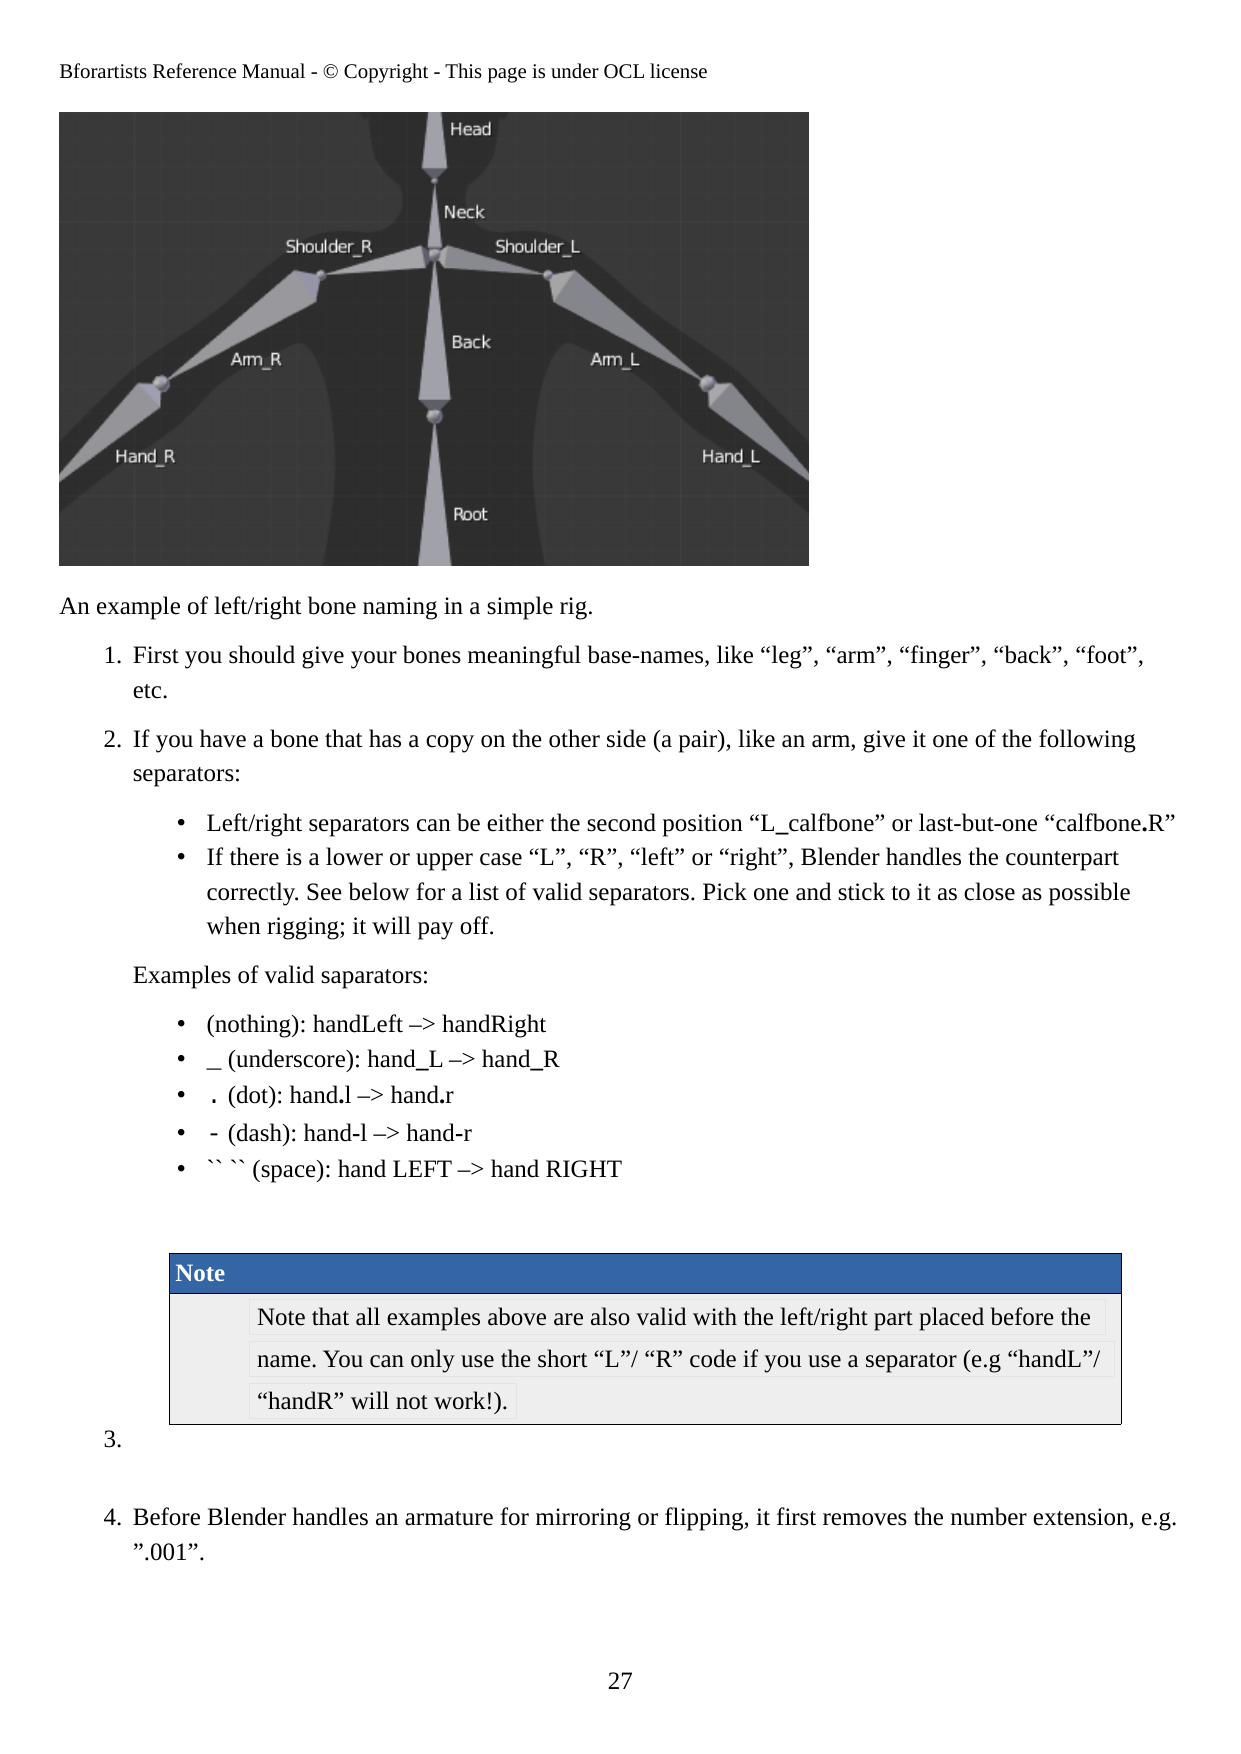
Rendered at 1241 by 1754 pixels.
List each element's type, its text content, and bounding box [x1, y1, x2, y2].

list (nothing): handLeft –> handRight [177, 1009, 1181, 1038]
list If you have a bone that has a copy on the other side (a pair), like an arm, give it one of the following separators: [103, 724, 1181, 787]
table_cell Note that all examples above are also valid with the left/right part placed before the name. You can only use the short “L”/ “R” code if you use a separator (e.g “handL”/ “handR” will not work!). [170, 1294, 1121, 1424]
picture [59, 112, 809, 566]
list Before Blender handles an armature for mirroring or flipping, it first removes the number extension, e.g. ”.001”. [103, 1502, 1181, 1565]
list Left/right separators can be either the second position “L_calfbone” or last-but-one “calfbone.R” [177, 808, 1181, 836]
list First you should give your bones meaningful base-names, like “leg”, “arm”, “finger”, “back”, “foot”, etc. [103, 641, 1181, 704]
list If there is a lower or upper case “L”, “R”, “left” or “right”, Blender handles the counterpart correctly. See below for a list of valid separators. Pick one and stick to it as close as possible when rigging; it will pay off. [177, 842, 1181, 940]
list . (dot): hand.l –> hand.r [177, 1081, 1181, 1111]
list Examples of valid saparators: [103, 960, 1181, 989]
list - (dash): hand-l –> hand-r [177, 1118, 1181, 1148]
table_header Note [170, 1254, 1121, 1293]
list _ (underscore): hand_L –> hand_R [177, 1044, 1181, 1074]
list `` `` (space): hand LEFT –> hand RIGHT [177, 1154, 1181, 1183]
text An example of left/right bone naming in a simple rig. [59, 591, 1181, 620]
